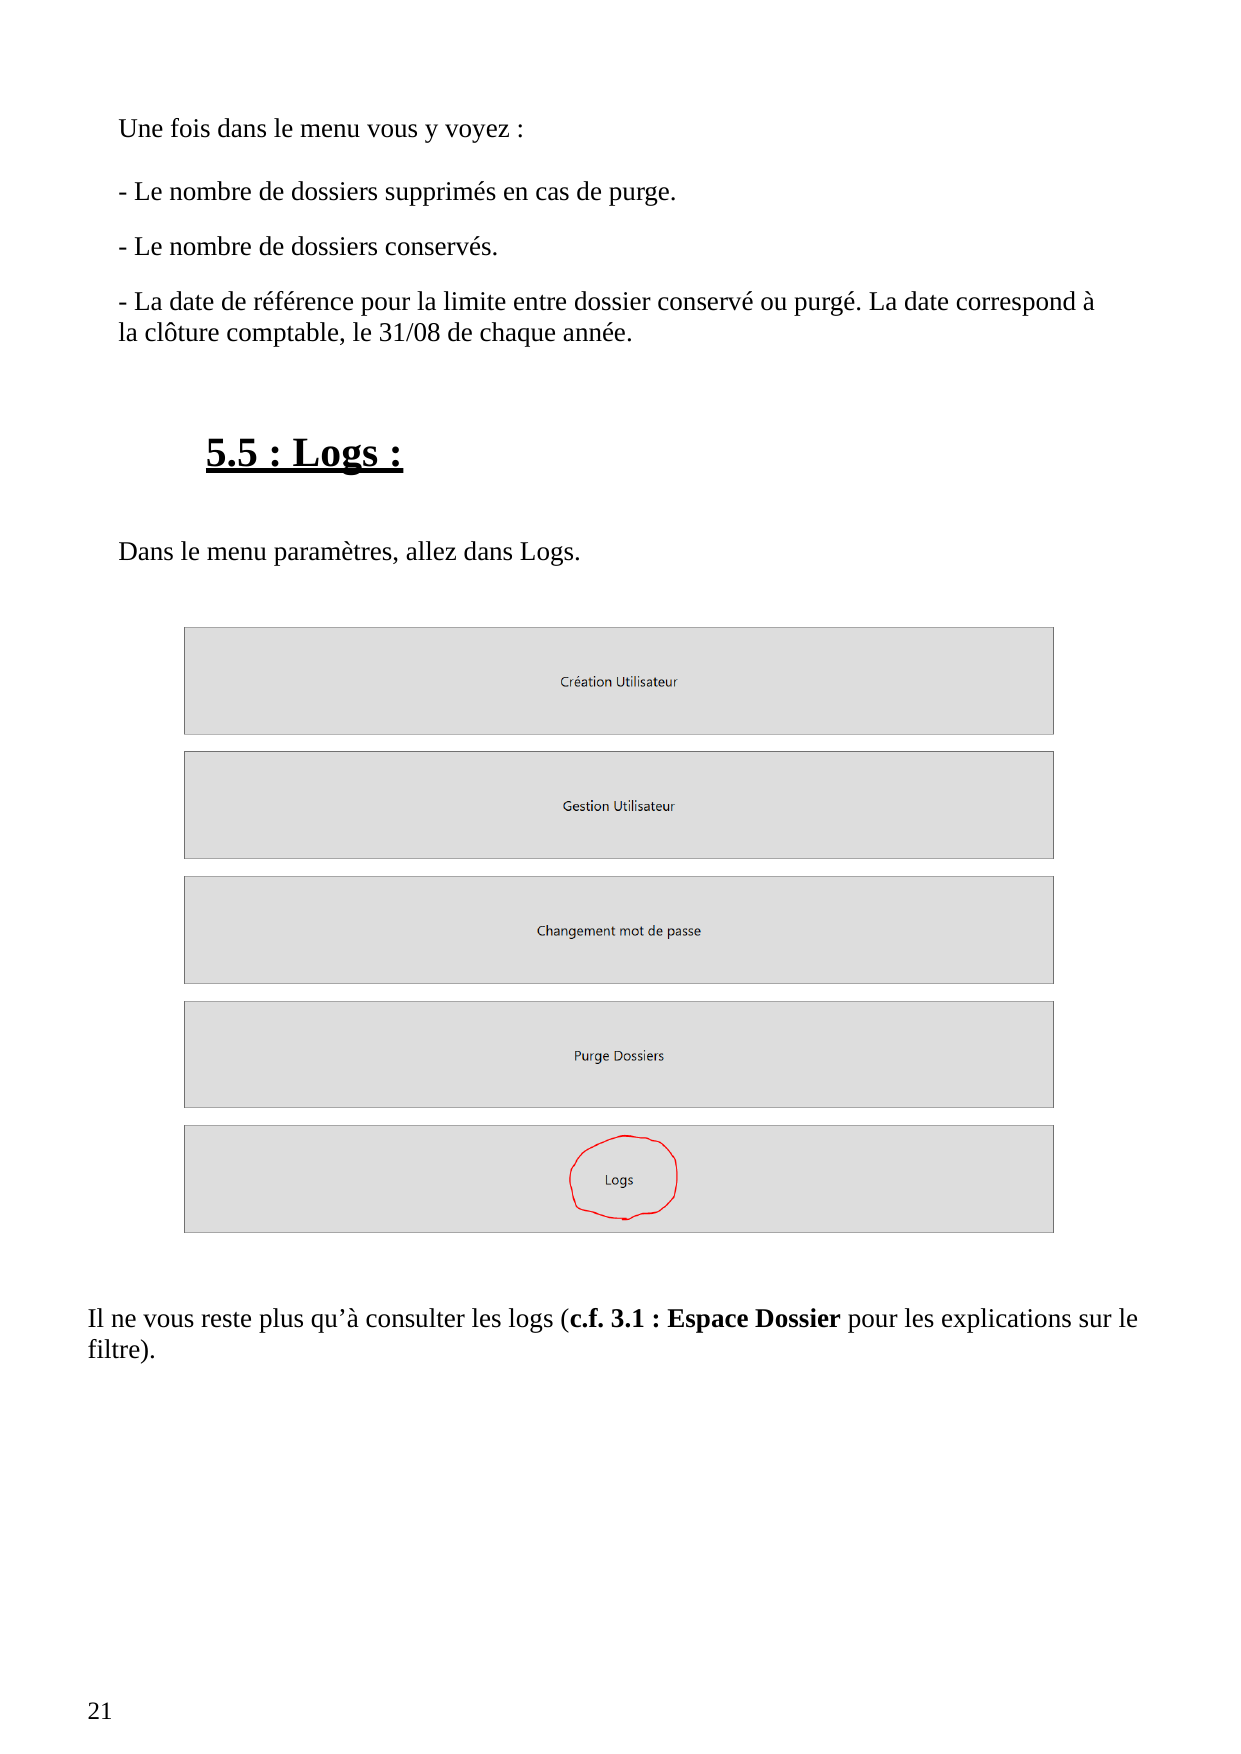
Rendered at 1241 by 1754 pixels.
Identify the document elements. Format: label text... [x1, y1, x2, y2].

text - Le nombre de dossiers conservés. [118, 230, 1106, 261]
picture [179, 621, 1059, 1239]
text - La date de référence pour la limite entre dossier conservé ou purgé. La date correspond à la clôture comptable, le 31/08 de chaque année. [118, 285, 1106, 347]
text Dans le menu paramètres, allez dans Logs. [118, 535, 1151, 567]
text Une fois dans le menu vous y voyez : - Le nombre de dossiers supprimés en cas de purge. [118, 112, 1106, 206]
text Il ne vous reste plus qu’à consulter les logs (c.f. 3.1 : Espace Dossier pour les explications sur le filtre). [87, 1302, 1151, 1365]
subtitle 5.5 : Logs : [206, 427, 1151, 475]
